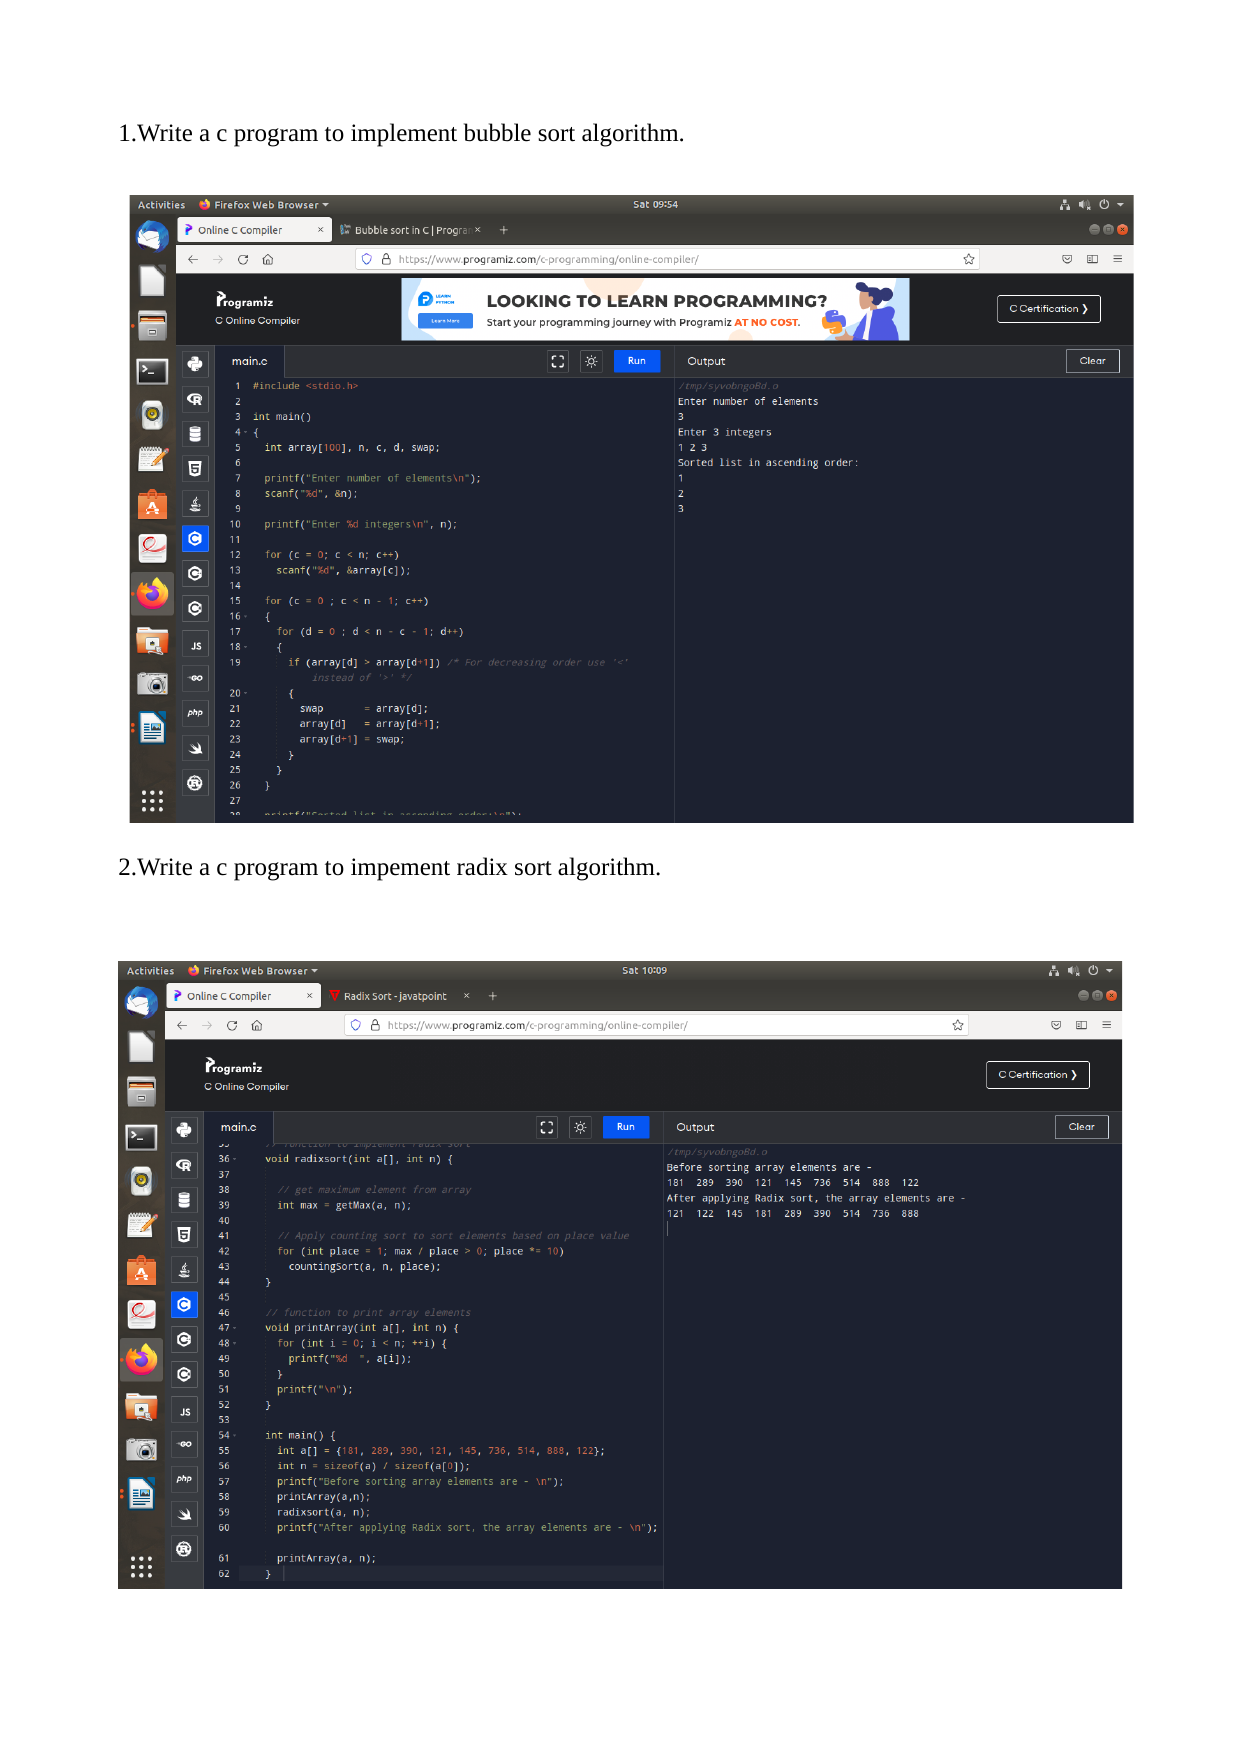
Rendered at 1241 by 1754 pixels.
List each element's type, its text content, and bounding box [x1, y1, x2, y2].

text 2.Write a c program to impement radix sort algorithm. [118, 852, 1122, 880]
picture [129, 195, 1134, 823]
picture [118, 961, 1123, 1589]
text 1.Write a c program to implement bubble sort algorithm. [118, 118, 1122, 147]
